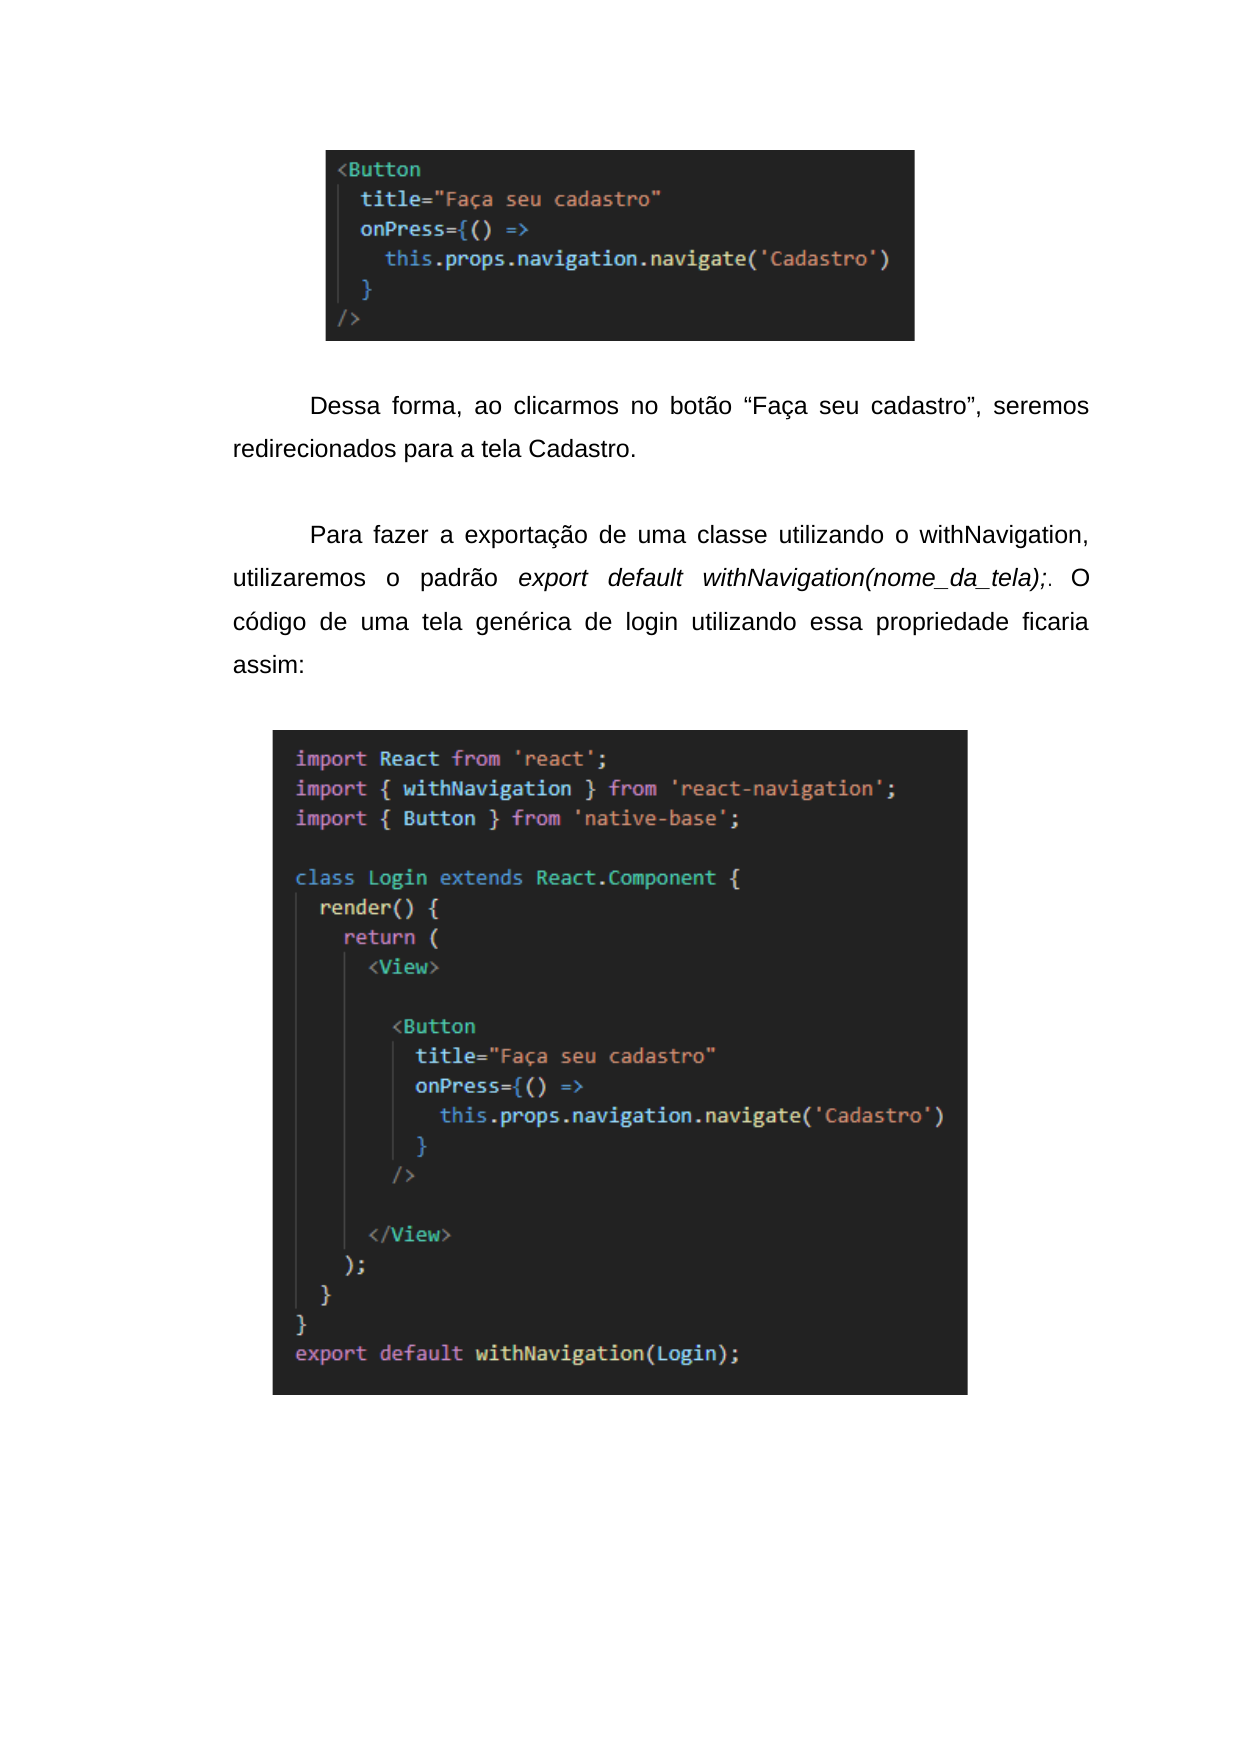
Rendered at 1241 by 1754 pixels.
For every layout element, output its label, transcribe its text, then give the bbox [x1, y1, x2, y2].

text Para fazer a exportação de uma classe utilizando o withNavigation, utilizaremos o padrão export default withNavigation(nome_da_tela);. O código de uma tela genérica de login utilizando essa propriedade ficaria assim: [233, 520, 1090, 678]
picture [325, 150, 915, 341]
picture [272, 730, 968, 1395]
text Dessa forma, ao clicarmos no botão “Faça seu cadastro”, seremos redirecionados para a tela Cadastro. [233, 391, 1090, 463]
